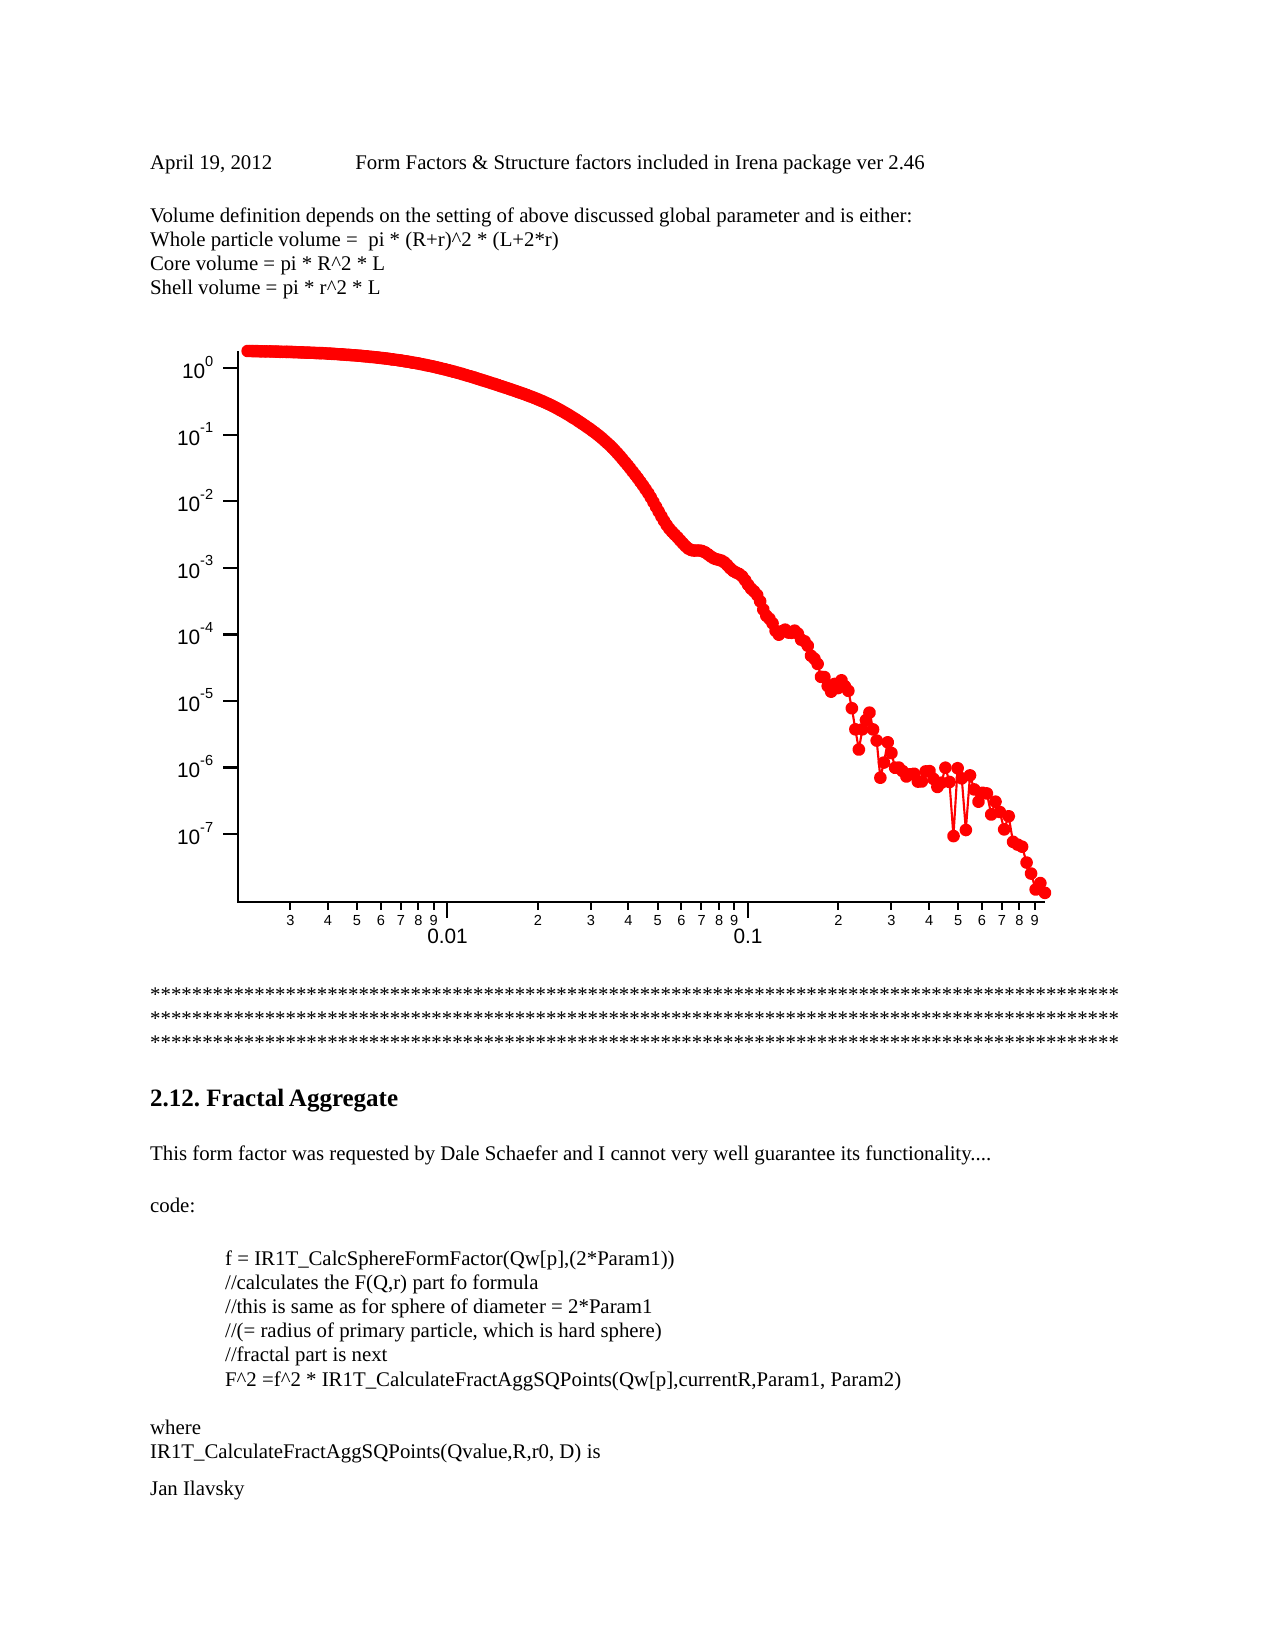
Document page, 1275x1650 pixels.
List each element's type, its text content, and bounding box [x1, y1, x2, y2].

text //calculates the F(Q,r) part fo formula [150, 1270, 1125, 1294]
text ********************************************************************************************* [150, 1006, 1125, 1030]
text Core volume = pi * R^2 * L [150, 251, 1125, 275]
text Volume definition depends on the setting of above discussed global parameter and is either: [150, 203, 1125, 227]
text where [150, 1414, 1125, 1439]
text //fractal part is next [150, 1342, 1125, 1366]
text //(= radius of primary particle, which is hard sphere) [150, 1318, 1125, 1342]
text code: [150, 1193, 1125, 1217]
text f = IR1T_CalcSphereFormFactor(Qw[p],(2*Param1)) [150, 1246, 1125, 1270]
text //this is same as for sphere of diameter = 2*Param1 [150, 1294, 1125, 1318]
text IR1T_CalculateFractAggSQPoints(Qvalue,R,r0, D) is [150, 1439, 1125, 1463]
text Whole particle volume = pi * (R+r)^2 * (L+2*r) [150, 227, 1125, 251]
text ********************************************************************************************* [150, 982, 1125, 1006]
text ********************************************************************************************* [150, 1030, 1125, 1054]
text F^2 =f^2 * IR1T_CalculateFractAggSQPoints(Qw[p],currentR,Param1, Param2) [150, 1366, 1125, 1391]
text This form factor was requested by Dale Schaefer and I cannot very well guarantee its functionality.... [150, 1141, 1125, 1164]
text Shell volume = pi * r^2 * L [150, 275, 1125, 299]
text 2.12. Fractal Aggregate [150, 1083, 1125, 1112]
